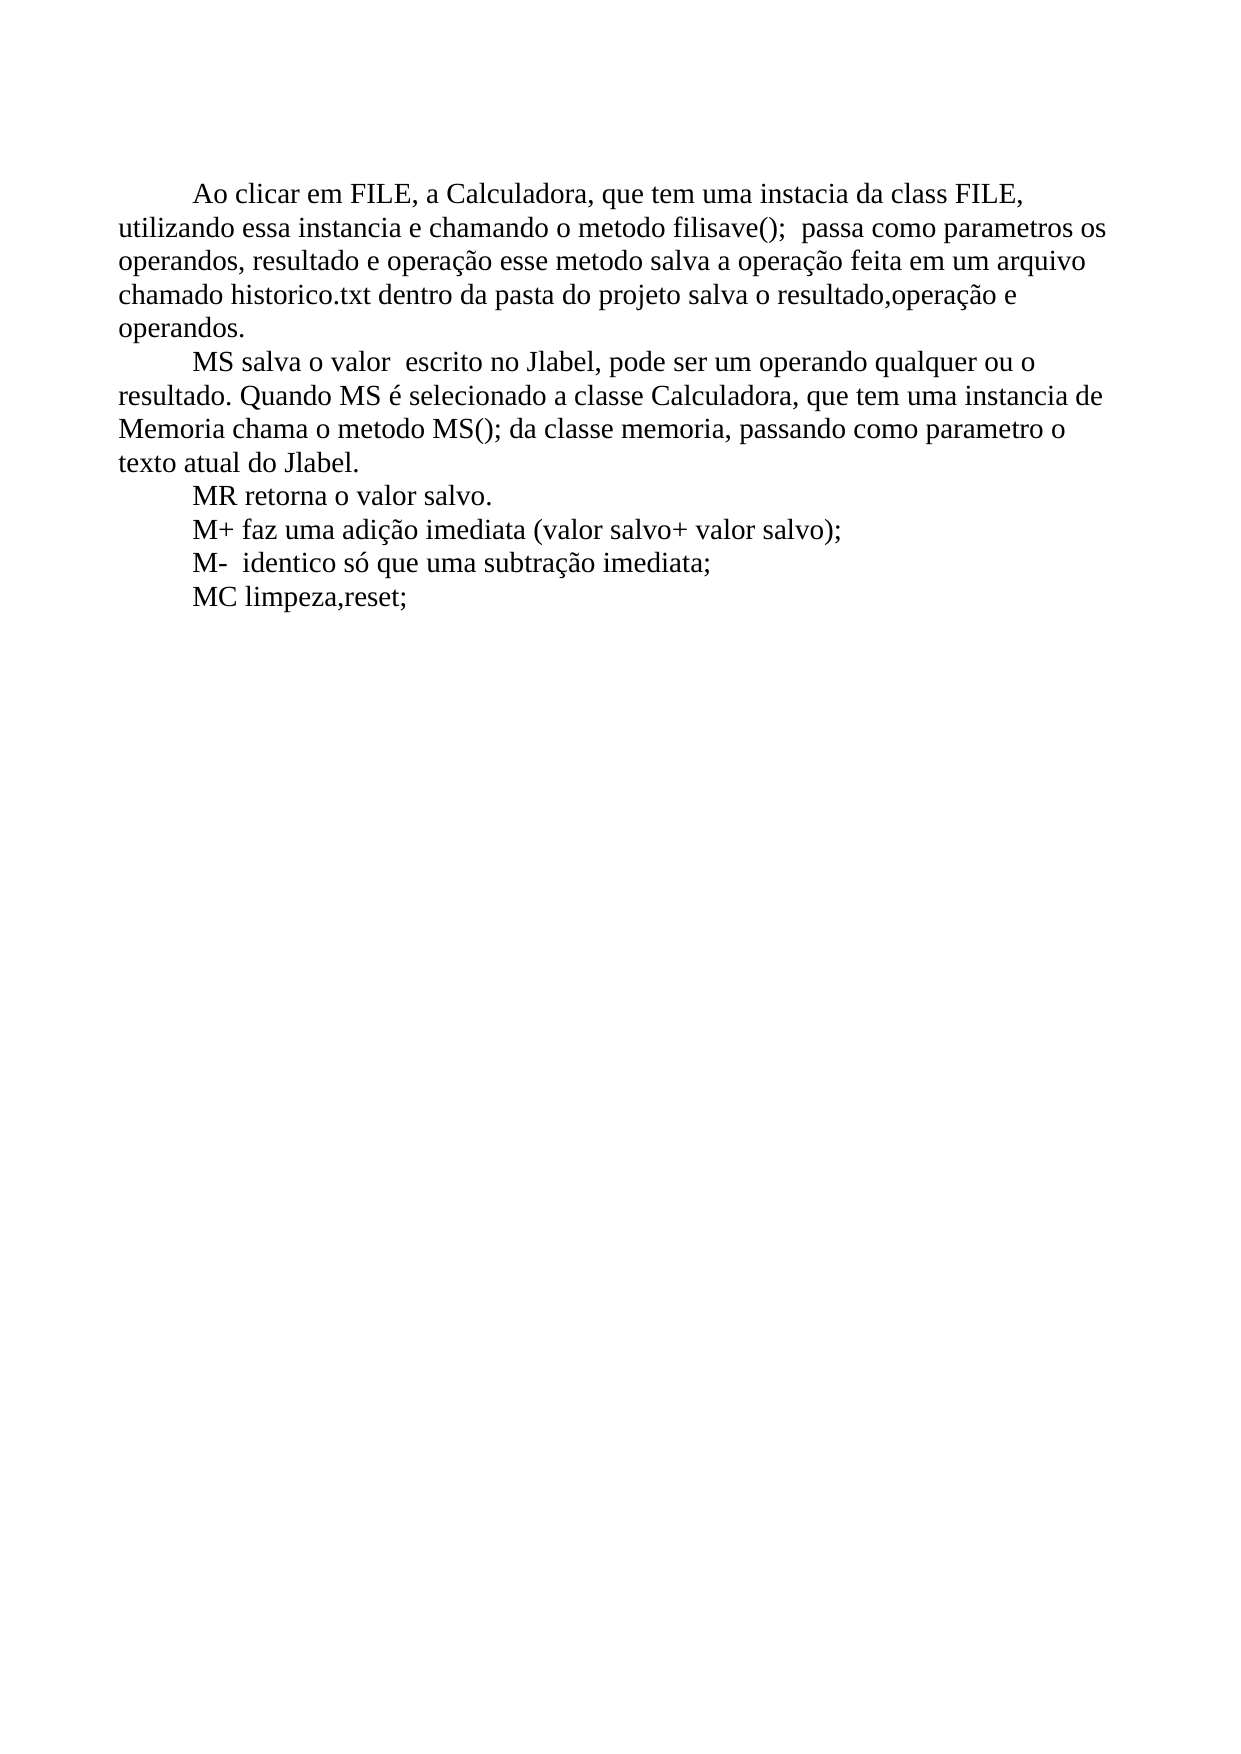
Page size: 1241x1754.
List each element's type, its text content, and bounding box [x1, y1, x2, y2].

text MS salva o valor escrito no Jlabel, pode ser um operando qualquer ou o resultado. Quando MS é selecionado a classe Calculadora, que tem uma instancia de Memoria chama o metodo MS(); da classe memoria, passando como parametro o texto atual do Jlabel. [118, 344, 1122, 478]
text M+ faz uma adição imediata (valor salvo+ valor salvo); [118, 512, 1122, 545]
text M- identico só que uma subtração imediata; [118, 545, 1122, 579]
text MC limpeza,reset; [118, 579, 1122, 612]
text MR retorna o valor salvo. [118, 478, 1122, 512]
text Ao clicar em FILE, a Calculadora, que tem uma instacia da class FILE, utilizando essa instancia e chamando o metodo filisave(); passa como parametros os operandos, resultado e operação esse metodo salva a operação feita em um arquivo chamado historico.txt dentro da pasta do projeto salva o resultado,operação e operandos. [118, 176, 1122, 344]
